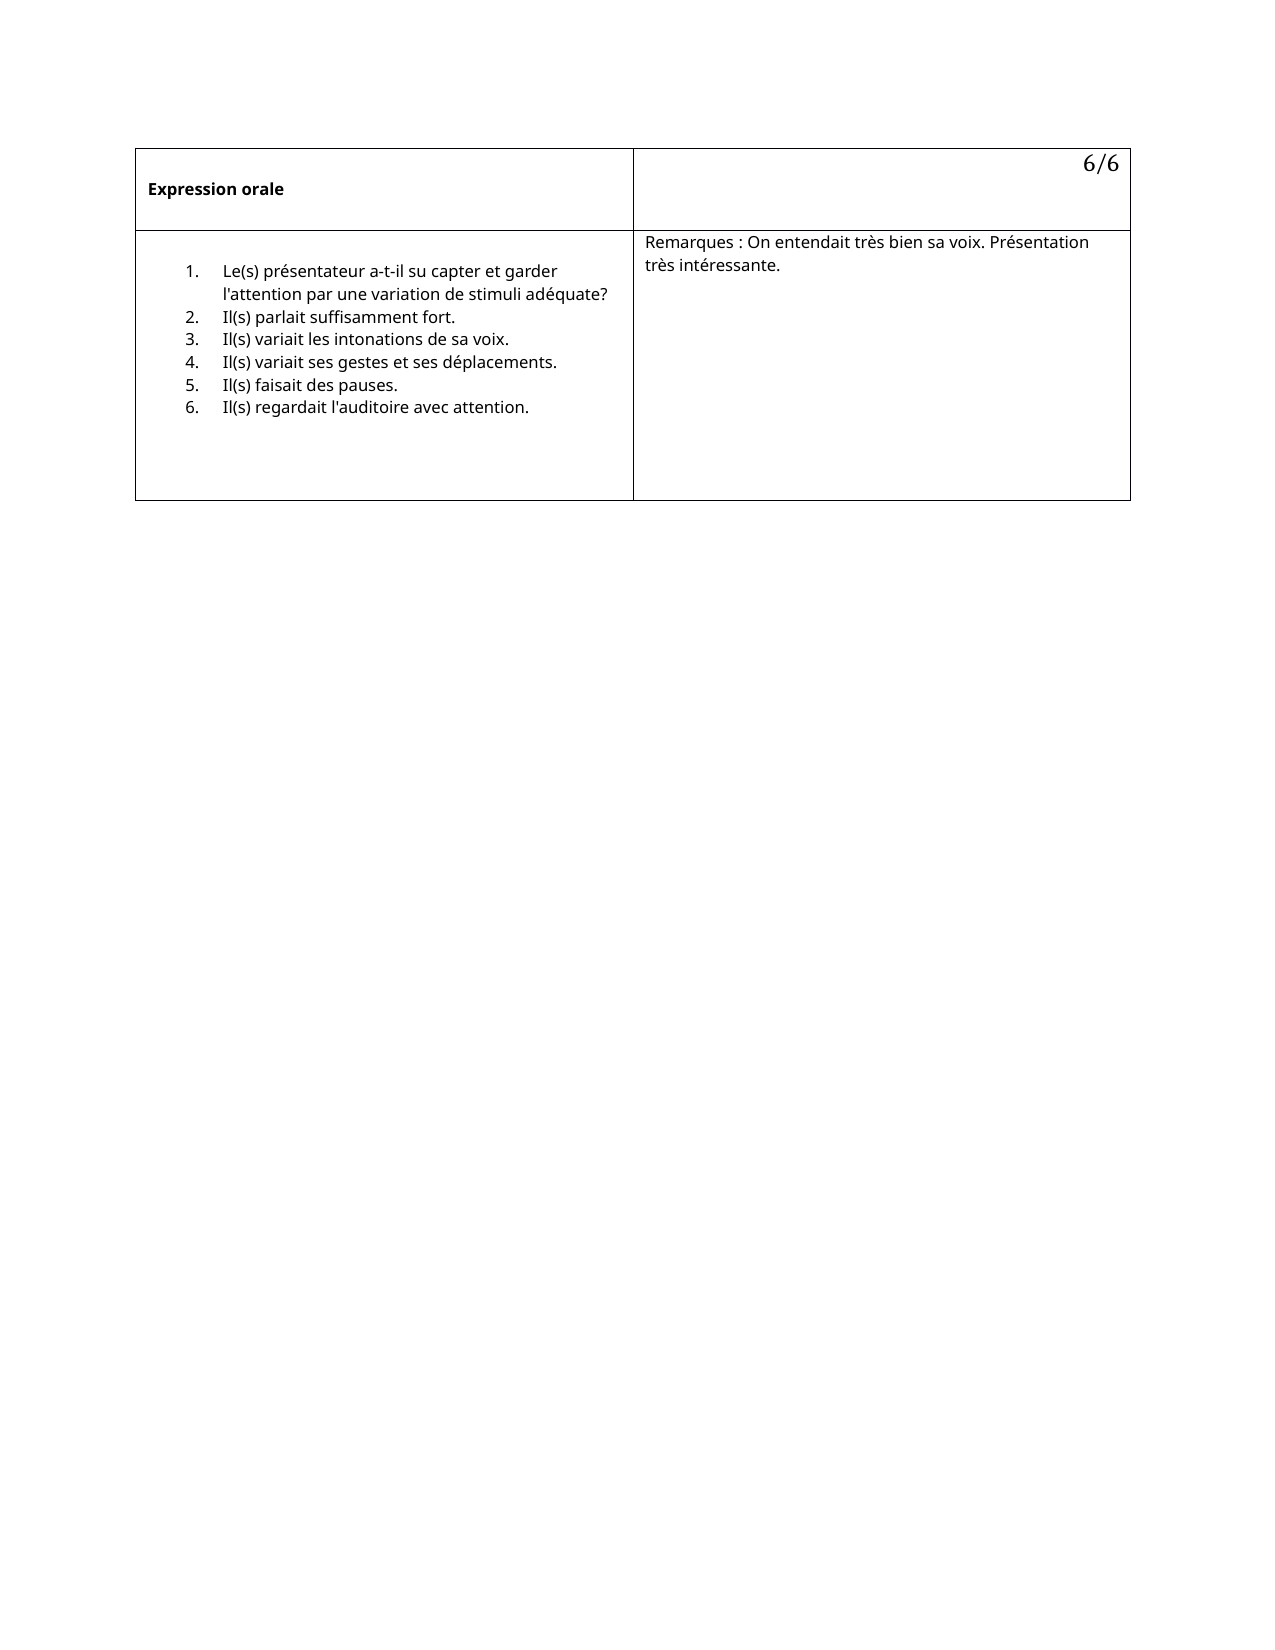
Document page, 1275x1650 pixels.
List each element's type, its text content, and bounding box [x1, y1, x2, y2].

table_cell 6/6 [634, 149, 1130, 230]
table_cell Remarques : On entendait très bien sa voix. Présentation très intéressante. [634, 231, 1130, 500]
table_cell Expression orale [136, 149, 633, 230]
table_cell Le(s) présentateur a-t-il su capter et garder l'attention par une variation de stimuli adéquate? Il(s) parlait suffisamment fort. Il(s) variait les intonations de sa voix. Il(s) variait ses gestes et ses déplacements. Il(s) faisait des pauses. Il(s) regardait l'auditoire avec attention. [136, 231, 633, 500]
